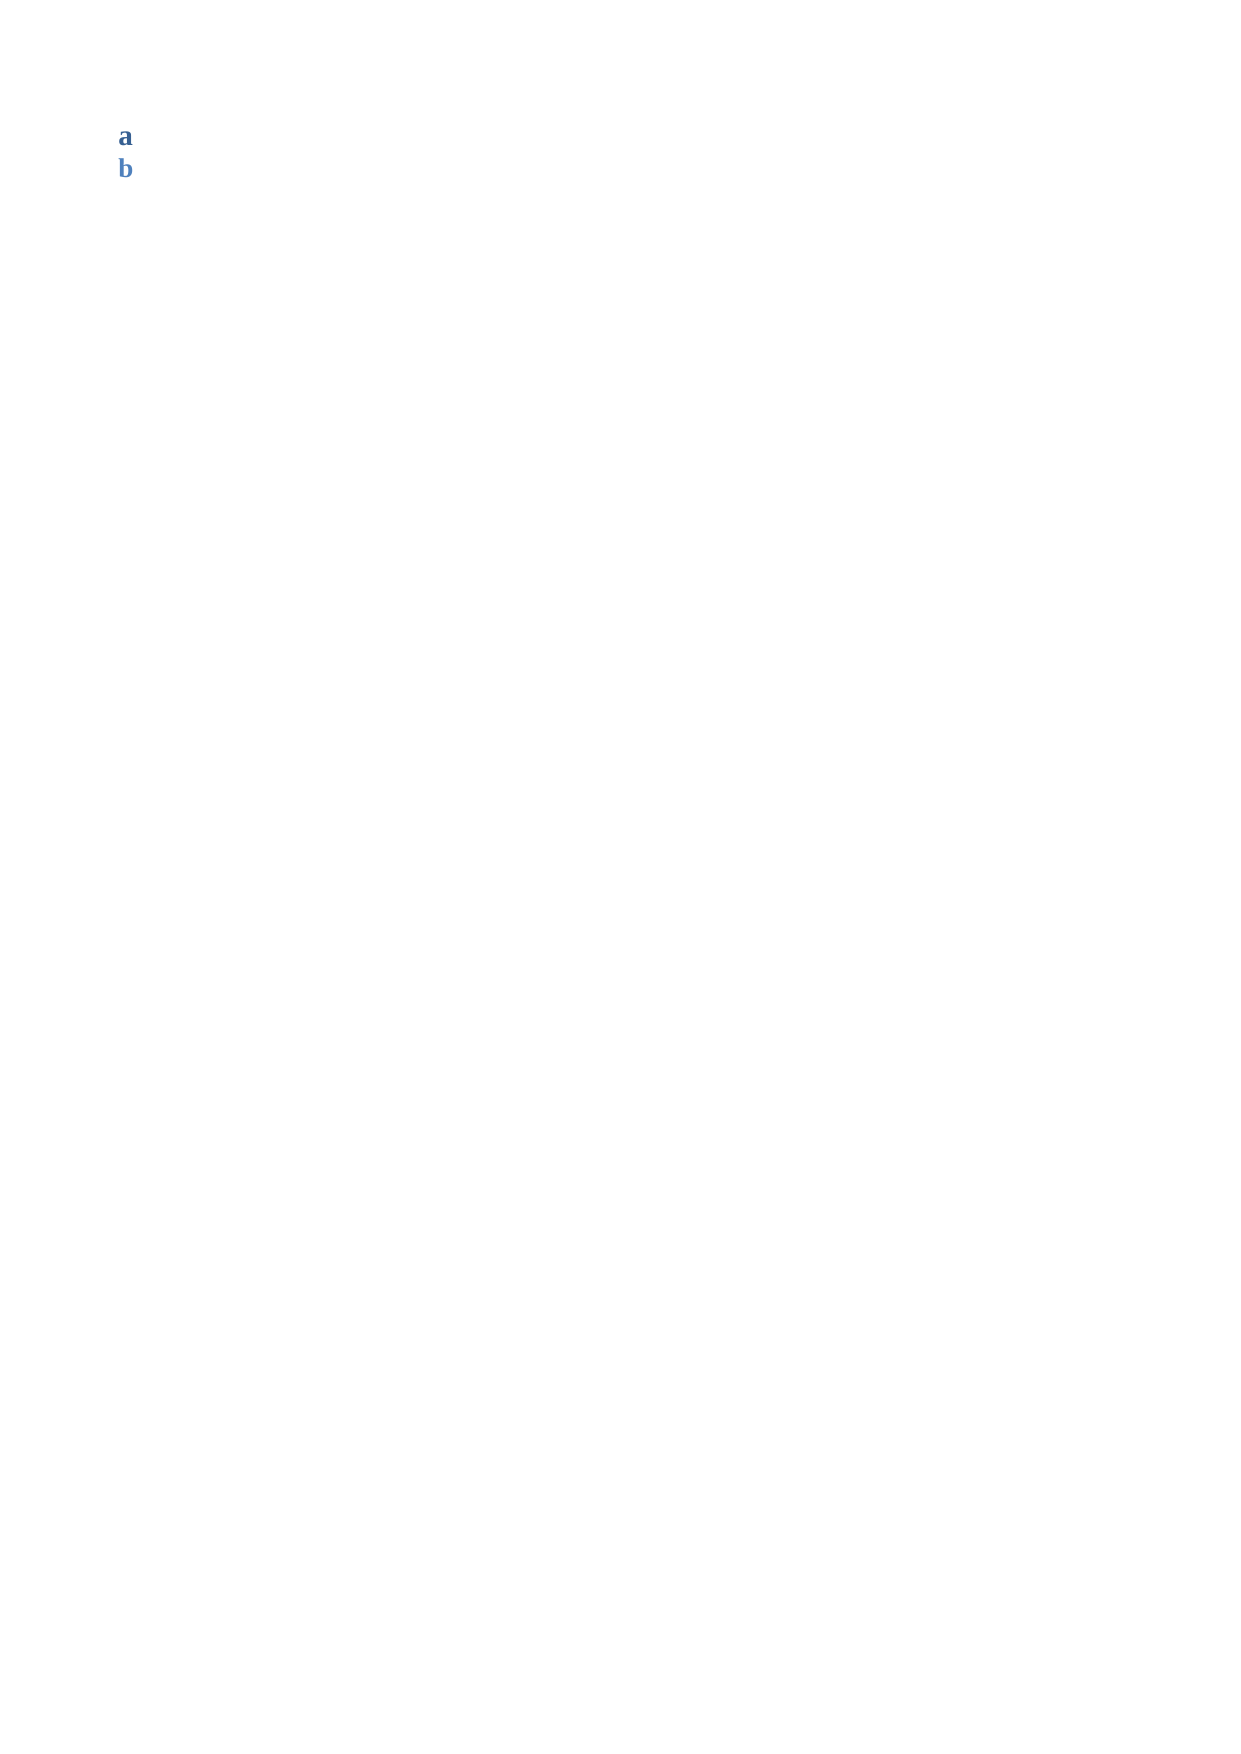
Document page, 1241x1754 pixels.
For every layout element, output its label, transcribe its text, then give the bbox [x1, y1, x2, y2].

subtitle b [118, 152, 1122, 183]
subtitle a [118, 118, 1122, 152]
